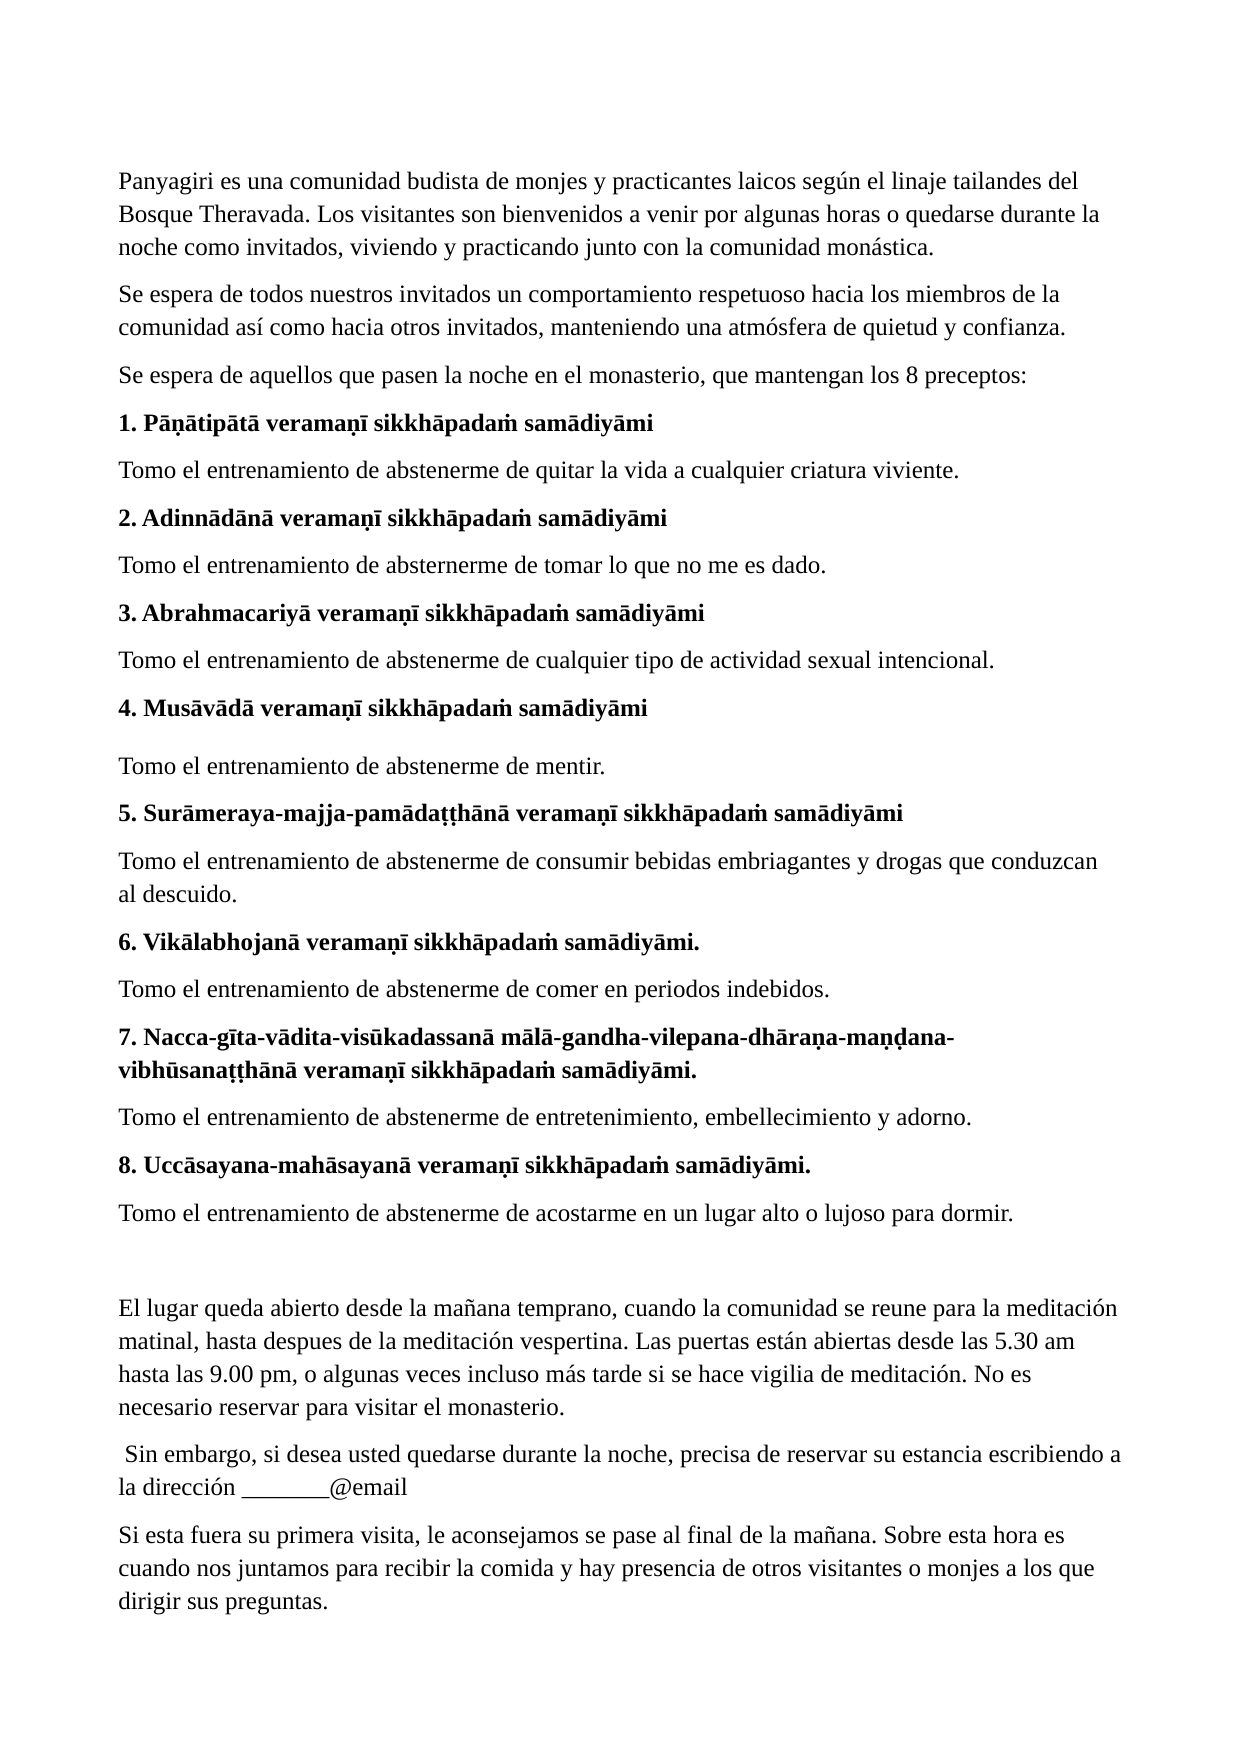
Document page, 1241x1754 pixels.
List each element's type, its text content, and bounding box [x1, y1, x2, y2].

text 2. Adinnādānā veramaṇī sikkhāpadaṁ samādiyāmi [118, 503, 1122, 532]
text 6. Vikālabhojanā veramaṇī sikkhāpadaṁ samādiyāmi. [118, 927, 1122, 955]
text Se espera de aquellos que pasen la noche en el monasterio, que mantengan los 8 preceptos: [118, 360, 1122, 389]
text 5. Surāmeraya-majja-pamādaṭṭhānā veramaṇī sikkhāpadaṁ samādiyāmi [118, 798, 1122, 827]
text Si esta fuera su primera visita, le aconsejamos se pase al final de la mañana. Sobre esta hora es cuando nos juntamos para recibir la comida y hay presencia de otros visitantes o monjes a los que dirigir sus preguntas. [118, 1520, 1122, 1615]
text Panyagiri es una comunidad budista de monjes y practicantes laicos según el linaje tailandes del Bosque Theravada. Los visitantes son bienvenidos a venir por algunas horas o quedarse durante la noche como invitados, viviendo y practicando junto con la comunidad monástica. [118, 166, 1122, 261]
text Se espera de todos nuestros invitados un comportamiento respetuoso hacia los miembros de la comunidad así como hacia otros invitados, manteniendo una atmósfera de quietud y confianza. [118, 279, 1122, 341]
text Tomo el entrenamiento de abstenerme de mentir. [118, 751, 1122, 779]
text Tomo el entrenamiento de abstenerme de entretenimiento, embellecimiento y adorno. [118, 1102, 1122, 1131]
text Tomo el entrenamiento de abstenerme de consumir bebidas embriagantes y drogas que conduzcan al descuido. [118, 846, 1122, 908]
text 7. Nacca-gīta-vādita-visūkadassanā mālā-gandha-vilepana-dhāraṇa-maṇḍana-vibhūsanaṭṭhānā veramaṇī sikkhāpadaṁ samādiyāmi. [118, 1022, 1122, 1083]
text 3. Abrahmacariyā veramaṇī sikkhāpadaṁ samādiyāmi [118, 598, 1122, 627]
text 8. Uccāsayana-mahāsayanā veramaṇī sikkhāpadaṁ samādiyāmi. [118, 1150, 1122, 1179]
text Tomo el entrenamiento de abstenerme de quitar la vida a cualquier criatura viviente. [118, 455, 1122, 484]
text Tomo el entrenamiento de absternerme de tomar lo que no me es dado. [118, 550, 1122, 579]
text Sin embargo, si desea usted quedarse durante la noche, precisa de reservar su estancia escribiendo a la dirección _______@email [118, 1439, 1122, 1501]
text Tomo el entrenamiento de abstenerme de cualquier tipo de actividad sexual intencional. [118, 646, 1122, 674]
text El lugar queda abierto desde la mañana temprano, cuando la comunidad se reune para la meditación matinal, hasta despues de la meditación vespertina. Las puertas están abiertas desde las 5.30 am hasta las 9.00 pm, o algunas veces incluso más tarde si se hace vigilia de meditación. No es necesario reservar para visitar el monasterio. [118, 1293, 1122, 1421]
text Tomo el entrenamiento de abstenerme de acostarme en un lugar alto o lujoso para dormir. [118, 1198, 1122, 1226]
text 1. Pāṇātipātā veramaṇī sikkhāpadaṁ samādiyāmi [118, 408, 1122, 436]
text 4. Musāvādā veramaṇī sikkhāpadaṁ samādiyāmi [118, 693, 1122, 722]
text Tomo el entrenamiento de abstenerme de comer en periodos indebidos. [118, 974, 1122, 1003]
